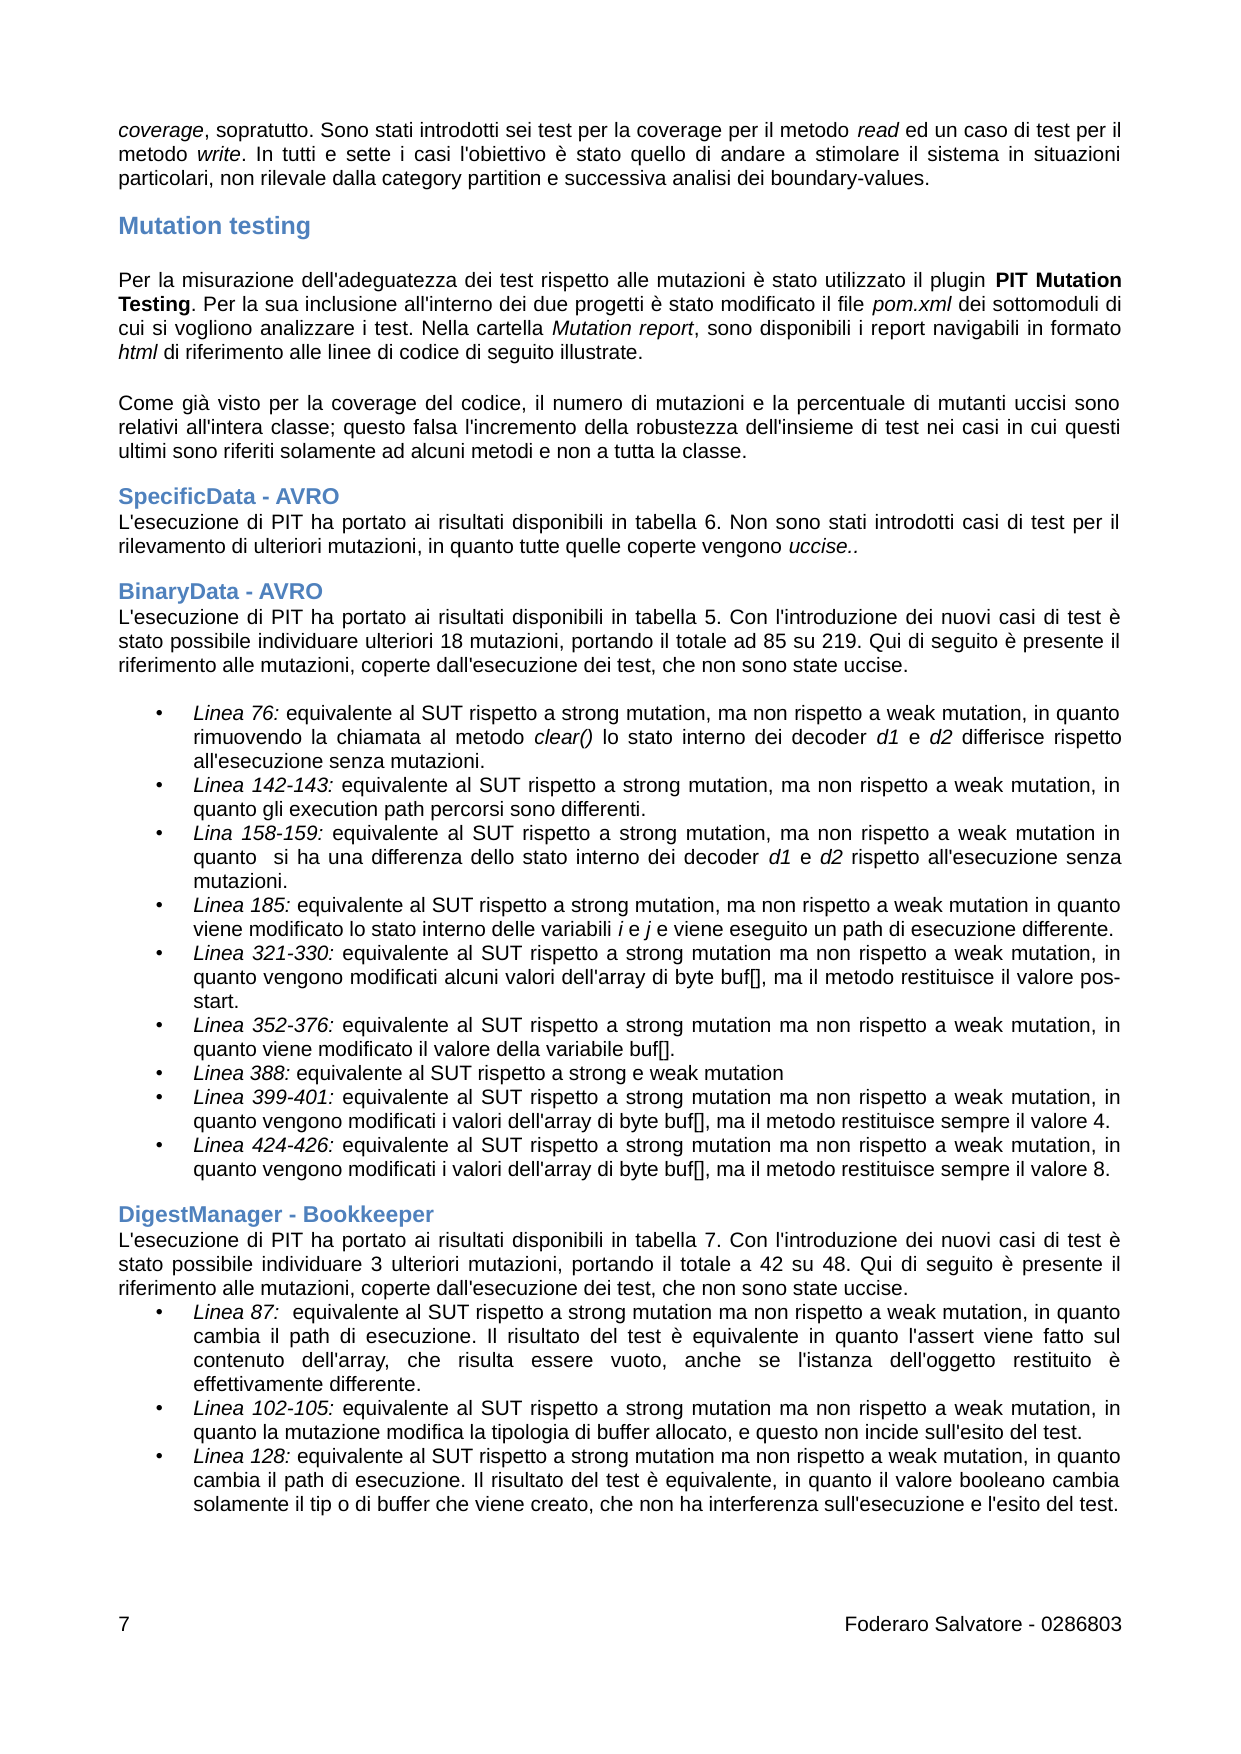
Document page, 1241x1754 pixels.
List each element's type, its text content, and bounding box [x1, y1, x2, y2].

list Linea 142-143: equivalente al SUT rispetto a strong mutation, ma non rispetto a weak mutation, in quanto gli execution path percorsi sono differenti. [156, 772, 1122, 821]
subtitle SpecificData - AVRO [118, 483, 1122, 509]
text L'esecuzione di PIT ha portato ai risultati disponibili in tabella 7. Con l'introduzione dei nuovi casi di test è stato possibile individuare 3 ulteriori mutazioni, portando il totale a 42 su 48. Qui di seguito è presente il riferimento alle mutazioni, coperte dall'esecuzione dei test, che non sono state uccise. [118, 1228, 1122, 1300]
text coverage, sopratutto. Sono stati introdotti sei test per la coverage per il metodo read ed un caso di test per il metodo write. In tutti e sette i casi l'obiettivo è stato quello di andare a stimolare il sistema in situazioni particolari, non rilevale dalla category partition e successiva analisi dei boundary-values. [118, 118, 1122, 190]
list Linea 102-105: equivalente al SUT rispetto a strong mutation ma non rispetto a weak mutation, in quanto la mutazione modifica la tipologia di buffer allocato, e questo non incide sull'esito del test. [156, 1396, 1122, 1444]
subtitle DigestManager - Bookkeeper [118, 1201, 1122, 1228]
text Per la misurazione dell'adeguatezza dei test rispetto alle mutazioni è stato utilizzato il plugin PIT Mutation Testing. Per la sua inclusione all'interno dei due progetti è stato modificato il file pom.xml dei sottomoduli di cui si vogliono analizzare i test. Nella cartella Mutation report, sono disponibili i report navigabili in formato html di riferimento alle linee di codice di seguito illustrate. [118, 268, 1122, 364]
list Lina 158-159: equivalente al SUT rispetto a strong mutation, ma non rispetto a weak mutation in quanto si ha una differenza dello stato interno dei decoder d1 e d2 rispetto all'esecuzione senza mutazioni. [156, 821, 1122, 892]
list Linea 185: equivalente al SUT rispetto a strong mutation, ma non rispetto a weak mutation in quanto viene modificato lo stato interno delle variabili i e j e viene eseguito un path di esecuzione differente. [156, 892, 1122, 941]
list Linea 388: equivalente al SUT rispetto a strong e weak mutation [156, 1061, 1122, 1084]
list Linea 128: equivalente al SUT rispetto a strong mutation ma non rispetto a weak mutation, in quanto cambia il path di esecuzione. Il risultato del test è equivalente, in quanto il valore booleano cambia solamente il tip o di buffer che viene creato, che non ha interferenza sull'esecuzione e l'esito del test. [156, 1444, 1122, 1516]
subtitle Mutation testing [118, 211, 1122, 239]
list Linea 399-401: equivalente al SUT rispetto a strong mutation ma non rispetto a weak mutation, in quanto vengono modificati i valori dell'array di byte buf[], ma il metodo restituisce sempre il valore 4. [156, 1084, 1122, 1133]
text L'esecuzione di PIT ha portato ai risultati disponibili in tabella 6. Non sono stati introdotti casi di test per il rilevamento di ulteriori mutazioni, in quanto tutte quelle coperte vengono uccise.. [118, 509, 1122, 557]
subtitle BinaryData - AVRO [118, 578, 1122, 605]
list Linea 87: equivalente al SUT rispetto a strong mutation ma non rispetto a weak mutation, in quanto cambia il path di esecuzione. Il risultato del test è equivalente in quanto l'assert viene fatto sul contenuto dell'array, che risulta essere vuoto, anche se l'istanza dell'oggetto restituito è effettivamente differente. [156, 1300, 1122, 1396]
list Linea 76: equivalente al SUT rispetto a strong mutation, ma non rispetto a weak mutation, in quanto rimuovendo la chiamata al metodo clear() lo stato interno dei decoder d1 e d2 differisce rispetto all'esecuzione senza mutazioni. [156, 701, 1122, 772]
list Linea 352-376: equivalente al SUT rispetto a strong mutation ma non rispetto a weak mutation, in quanto viene modificato il valore della variabile buf[]. [156, 1012, 1122, 1061]
list Linea 321-330: equivalente al SUT rispetto a strong mutation ma non rispetto a weak mutation, in quanto vengono modificati alcuni valori dell'array di byte buf[], ma il metodo restituisce il valore pos-start. [156, 941, 1122, 1012]
text Come già visto per la coverage del codice, il numero di mutazioni e la percentuale di mutanti uccisi sono relativi all'intera classe; questo falsa l'incremento della robustezza dell'insieme di test nei casi in cui questi ultimi sono riferiti solamente ad alcuni metodi e non a tutta la classe. [118, 391, 1122, 462]
text L'esecuzione di PIT ha portato ai risultati disponibili in tabella 5. Con l'introduzione dei nuovi casi di test è stato possibile individuare ulteriori 18 mutazioni, portando il totale ad 85 su 219. Qui di seguito è presente il riferimento alle mutazioni, coperte dall'esecuzione dei test, che non sono state uccise. [118, 605, 1122, 677]
list Linea 424-426: equivalente al SUT rispetto a strong mutation ma non rispetto a weak mutation, in quanto vengono modificati i valori dell'array di byte buf[], ma il metodo restituisce sempre il valore 8. [156, 1133, 1122, 1181]
